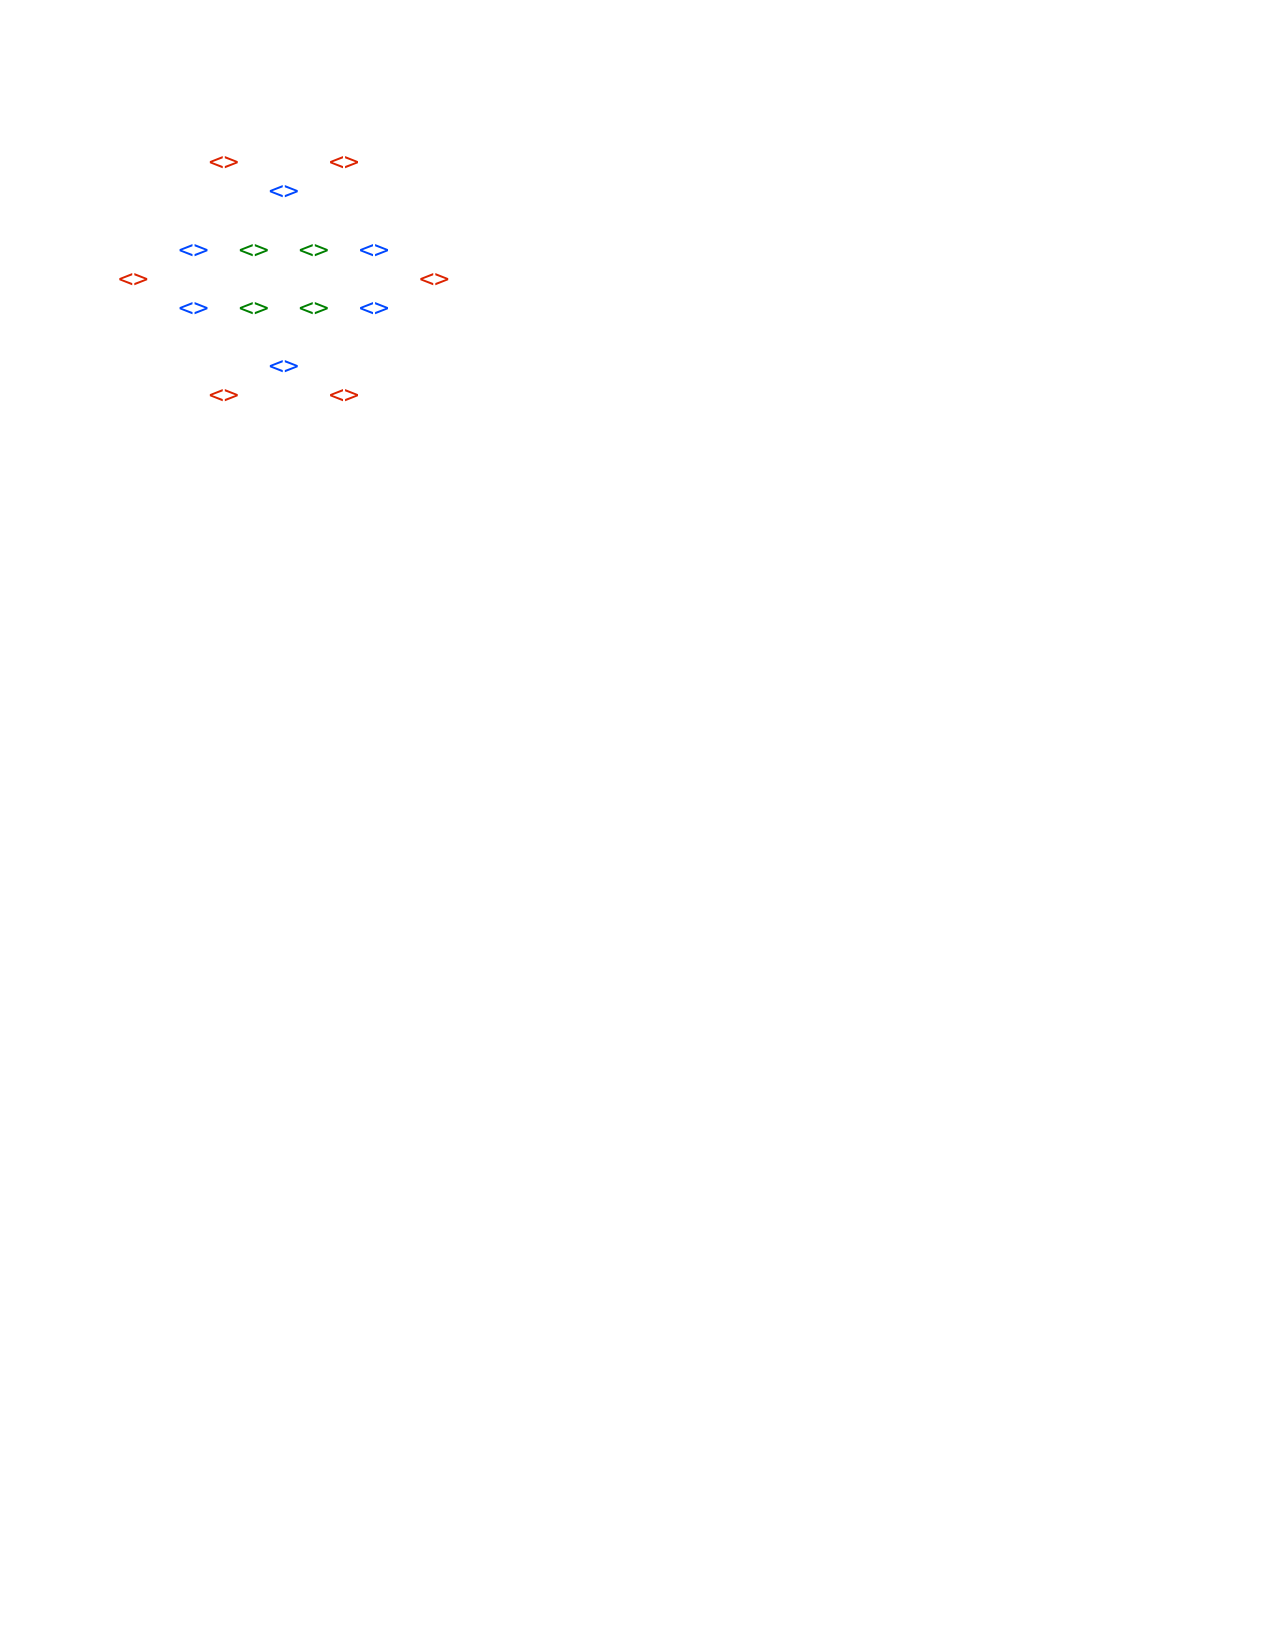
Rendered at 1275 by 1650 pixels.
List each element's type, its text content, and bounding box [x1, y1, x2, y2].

text <> <> <> <> [118, 235, 1157, 264]
text <> <> [118, 264, 1157, 293]
text <> <> [118, 147, 1157, 176]
text <> <> [118, 381, 1157, 410]
text <> [118, 351, 1157, 381]
text <> <> <> <> [118, 293, 1157, 322]
text <> [118, 176, 1157, 206]
